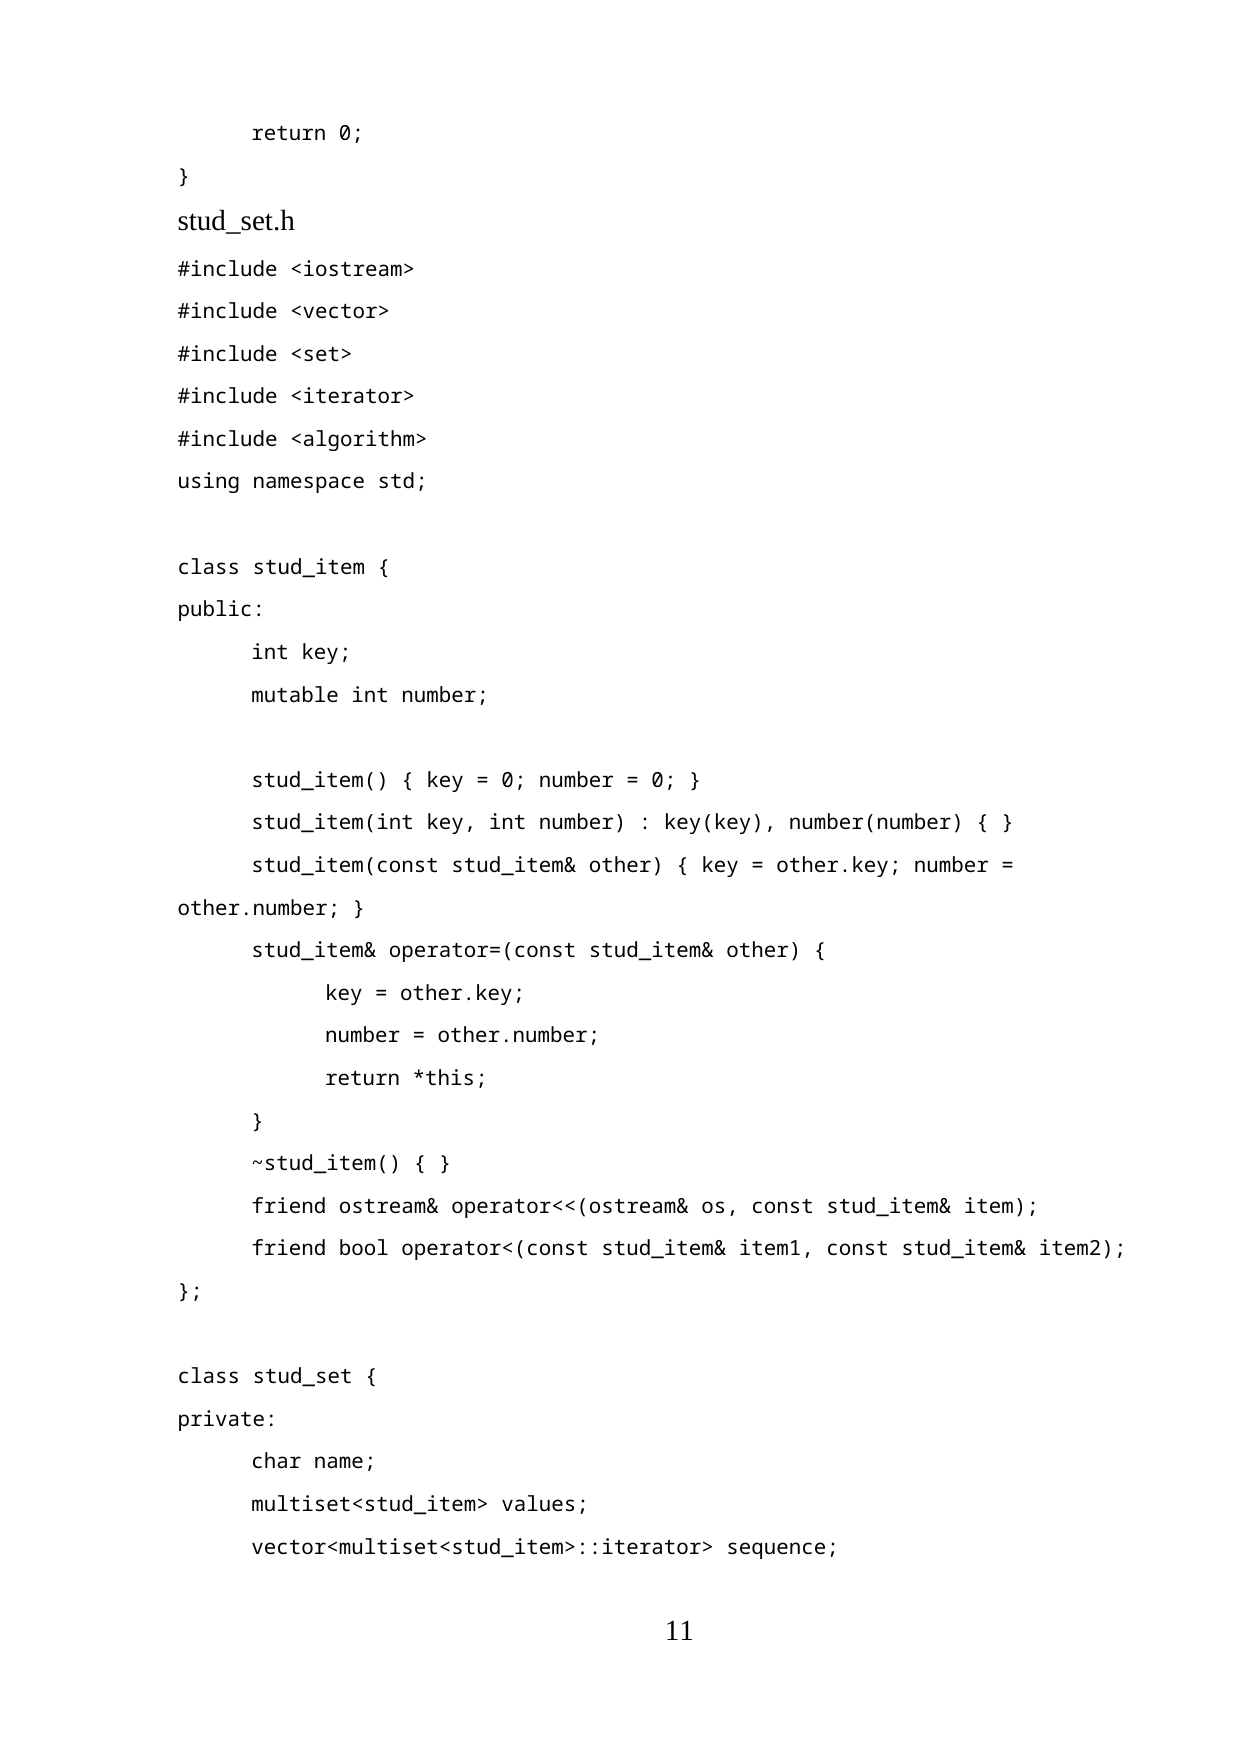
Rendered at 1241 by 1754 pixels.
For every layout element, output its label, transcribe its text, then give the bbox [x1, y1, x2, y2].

text mutable int number; [177, 680, 1181, 708]
text stud_set.h [177, 203, 1181, 237]
text return 0; [177, 118, 1181, 147]
text stud_item() { key = 0; number = 0; } [177, 765, 1181, 793]
text } [177, 1106, 1181, 1134]
text #include <iterator> [177, 381, 1181, 410]
text using namespace std; [177, 467, 1181, 495]
text } [177, 161, 1181, 189]
text char name; [177, 1447, 1181, 1475]
text friend ostream& operator<<(ostream& os, const stud_item& item); [177, 1191, 1181, 1219]
text #include <iostream> [177, 254, 1181, 282]
text private: [177, 1404, 1181, 1432]
text #include <algorithm> [177, 424, 1181, 452]
text class stud_set { [177, 1361, 1181, 1390]
text class stud_item { [177, 552, 1181, 580]
text int key; [177, 637, 1181, 666]
text }; [177, 1276, 1181, 1304]
text #include <vector> [177, 296, 1181, 325]
text ~stud_item() { } [177, 1148, 1181, 1177]
text public: [177, 594, 1181, 623]
text vector<multiset<stud_item>::iterator> sequence; [177, 1532, 1181, 1560]
text stud_item& operator=(const stud_item& other) { [177, 935, 1181, 964]
text multiset<stud_item> values; [177, 1489, 1181, 1518]
text stud_item(int key, int number) : key(key), number(number) { } [177, 807, 1181, 836]
text key = other.key; [177, 978, 1181, 1006]
text stud_item(const stud_item& other) { key = other.key; number = other.number; } [177, 850, 1181, 921]
text number = other.number; [177, 1021, 1181, 1049]
text #include <set> [177, 339, 1181, 367]
text friend bool operator<(const stud_item& item1, const stud_item& item2); [177, 1233, 1181, 1262]
text return *this; [177, 1063, 1181, 1092]
